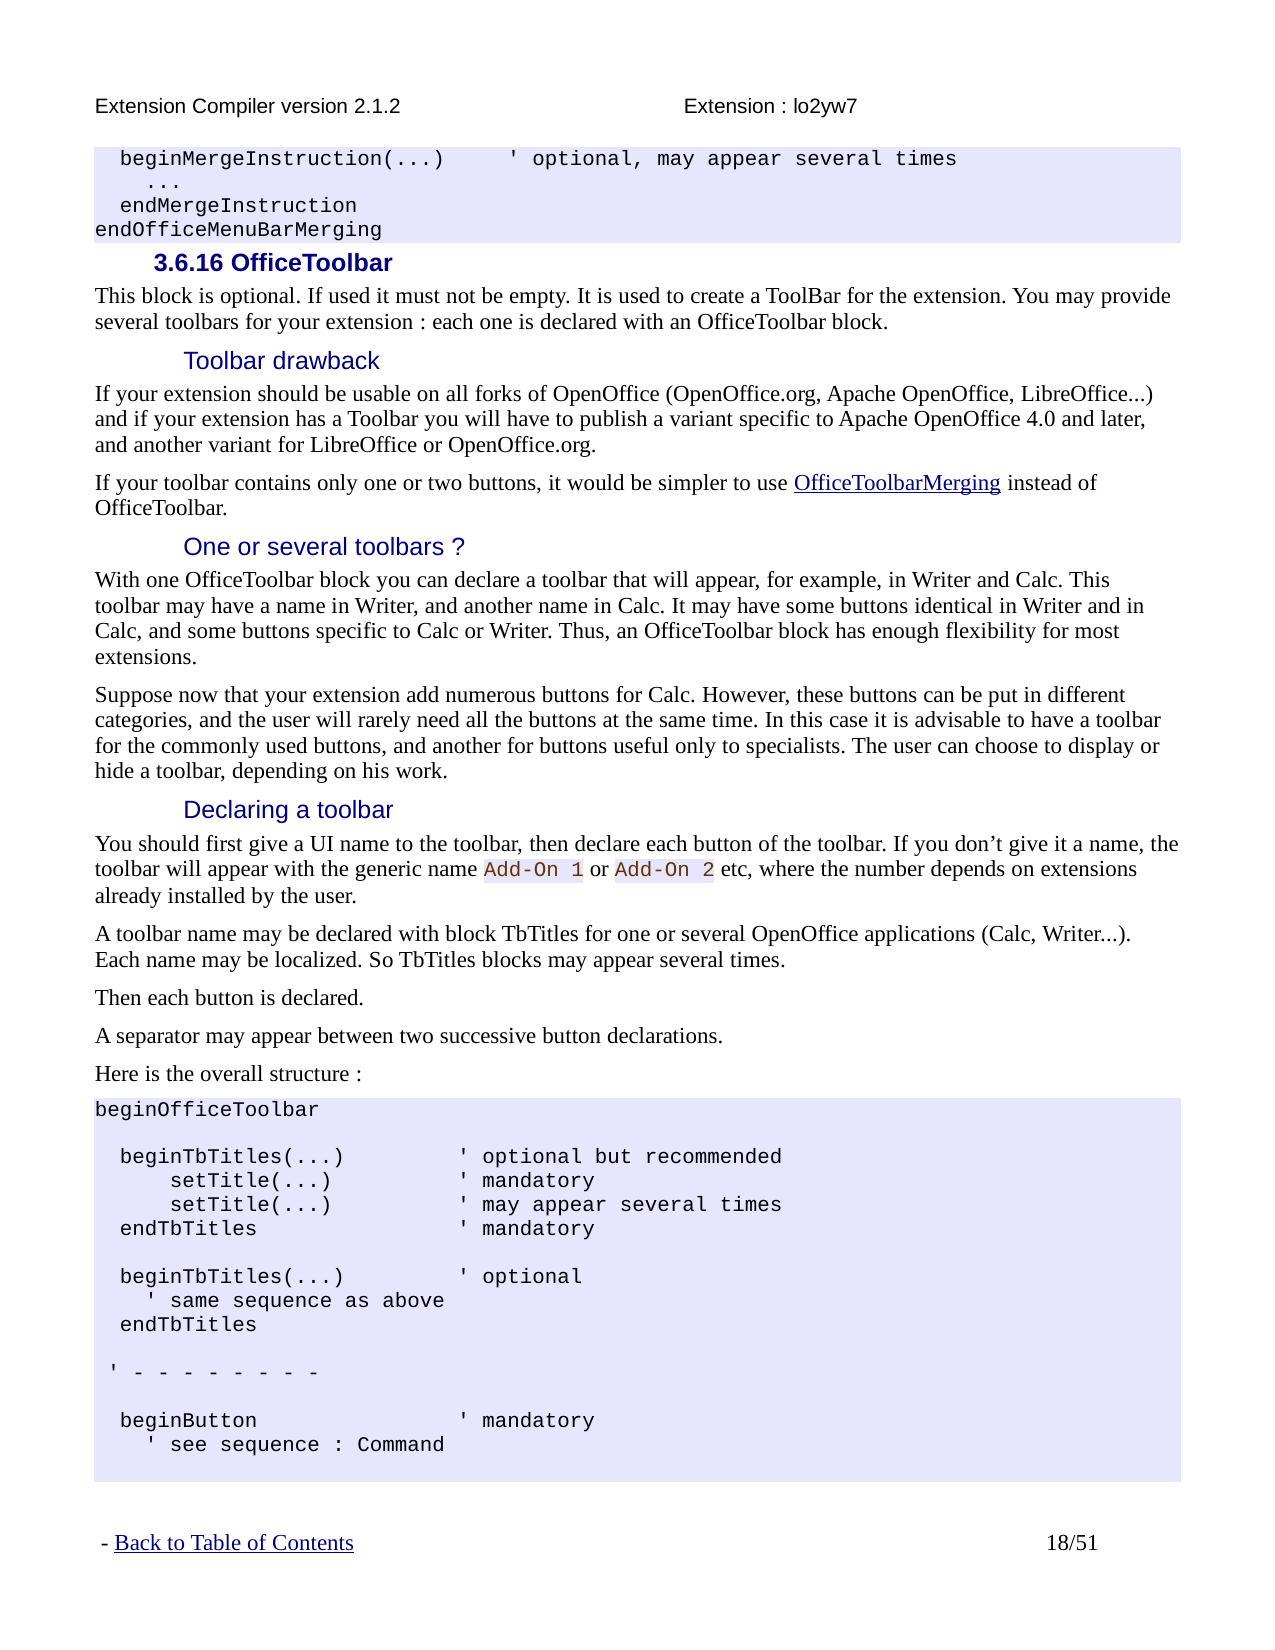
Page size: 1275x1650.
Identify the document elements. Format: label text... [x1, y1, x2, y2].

text A toolbar name may be declared with block TbTitles for one or several OpenOffice applications (Calc, Writer...). Each name may be localized. So TbTitles blocks may appear several times. [94, 921, 1181, 972]
text endTbTitles ' mandatory [94, 1218, 1181, 1242]
text Suppose now that your extension add numerous buttons for Calc. However, these buttons can be put in different categories, and the user will rarely need all the buttons at the same time. In this case it is advisable to have a toolbar for the commonly used buttons, and another for buttons useful only to specialists. The user can choose to display or hide a toolbar, depending on his work. [94, 682, 1181, 784]
text If your extension should be usable on all forks of OpenOffice (OpenOffice.org, Apache OpenOffice, LibreOffice...) and if your extension has a Toolbar you will have to publish a variant specific to Apache OpenOffice 4.0 and later, and another variant for LibreOffice or OpenOffice.org. [94, 381, 1181, 457]
text beginButton ' mandatory [94, 1410, 1181, 1434]
text setTitle(...) ' may appear several times [94, 1194, 1181, 1218]
text This block is optional. If used it must not be empty. It is used to create a ToolBar for the extension. You may provide several toolbars for your extension : each one is declared with an OfficeToolbar block. [94, 283, 1181, 334]
subtitle One or several toolbars ? [183, 533, 1181, 561]
text ' see sequence : Command [94, 1434, 1181, 1458]
text endOfficeMenuBarMerging [94, 219, 1181, 243]
text Here is the overall structure : [94, 1061, 1181, 1086]
text endMergeInstruction [94, 195, 1181, 219]
text beginMergeInstruction(...) ' optional, may appear several times [94, 147, 1181, 171]
text endTbTitles [94, 1314, 1181, 1338]
subtitle OfficeToolbar [153, 249, 1181, 277]
subtitle Toolbar drawback [183, 347, 1181, 375]
subtitle Declaring a toolbar [183, 796, 1181, 824]
text ' same sequence as above [94, 1290, 1181, 1314]
text beginOfficeToolbar [94, 1098, 1181, 1122]
text Then each button is declared. [94, 984, 1181, 1010]
text beginTbTitles(...) ' optional [94, 1266, 1181, 1290]
text ' - - - - - - - - [94, 1362, 1181, 1386]
text You should first give a UI name to the toolbar, then declare each button of the toolbar. If you don’t give it a name, the toolbar will appear with the generic name Add-On 1 or Add-On 2 etc, where the number depends on extensions already installed by the user. [94, 830, 1181, 908]
text ... [94, 171, 1181, 195]
text If your toolbar contains only one or two buttons, it would be simpler to use OfficeToolbarMerging instead of OfficeToolbar. [94, 470, 1181, 521]
text A separator may appear between two successive button declarations. [94, 1022, 1181, 1048]
text With one OfficeToolbar block you can declare a toolbar that will appear, for example, in Writer and Calc. This toolbar may have a name in Writer, and another name in Calc. It may have some buttons identical in Writer and in Calc, and some buttons specific to Calc or Writer. Thus, an OfficeToolbar block has enough flexibility for most extensions. [94, 567, 1181, 669]
text beginTbTitles(...) ' optional but recommended [94, 1146, 1181, 1170]
text setTitle(...) ' mandatory [94, 1170, 1181, 1194]
